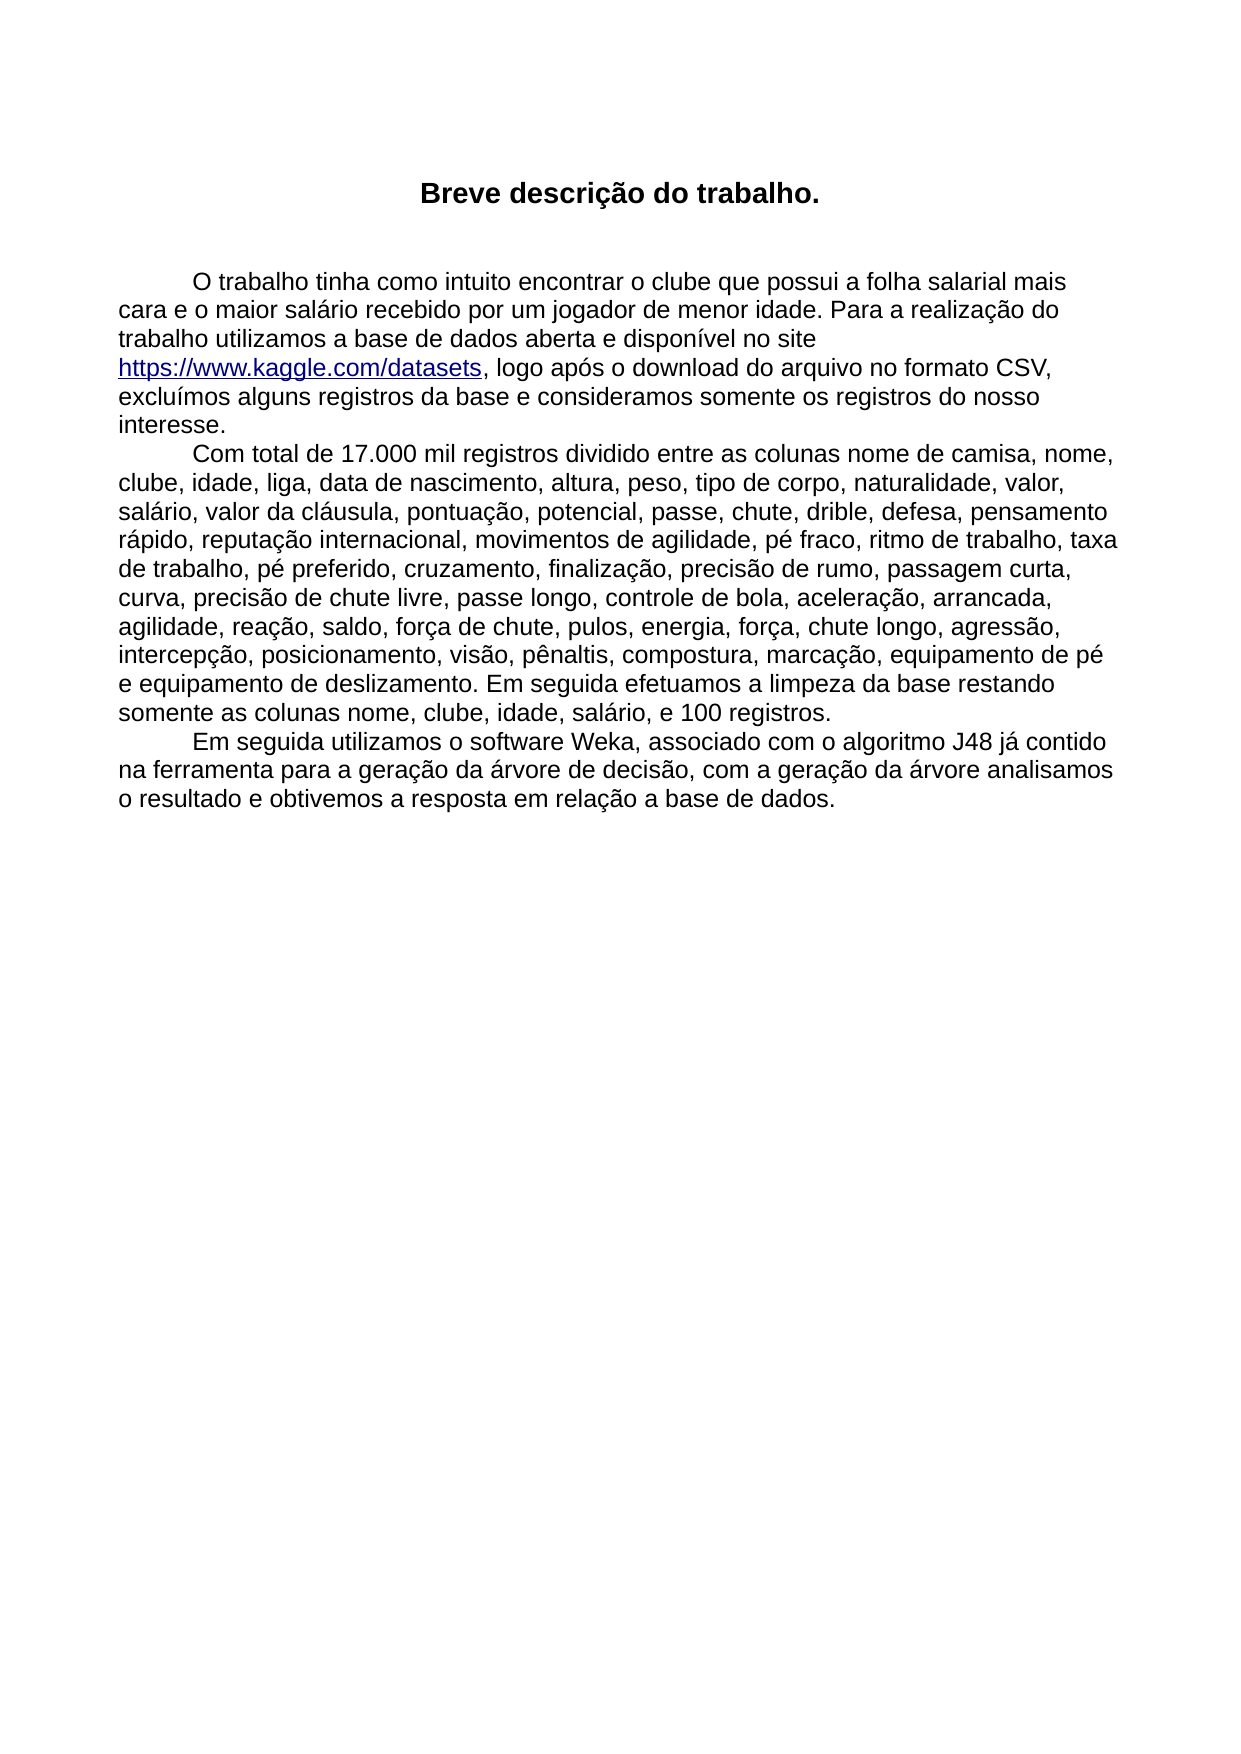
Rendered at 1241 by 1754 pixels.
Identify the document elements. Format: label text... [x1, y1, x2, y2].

text Em seguida utilizamos o software Weka, associado com o algoritmo J48 já contido na ferramenta para a geração da árvore de decisão, com a geração da árvore analisamos o resultado e obtivemos a resposta em relação a base de dados. [118, 727, 1122, 813]
text O trabalho tinha como intuito encontrar o clube que possui a folha salarial mais cara e o maior salário recebido por um jogador de menor idade. Para a realização do trabalho utilizamos a base de dados aberta e disponível no site https://www.kaggle.com/datasets, logo após o download do arquivo no formato CSV, excluímos alguns registros da base e consideramos somente os registros do nosso interesse. [118, 267, 1122, 439]
text Breve descrição do trabalho. [118, 176, 1122, 209]
text Com total de 17.000 mil registros dividido entre as colunas nome de camisa, nome, clube, idade, liga, data de nascimento, altura, peso, tipo de corpo, naturalidade, valor, salário, valor da cláusula, pontuação, potencial, passe, chute, drible, defesa, pensamento rápido, reputação internacional, movimentos de agilidade, pé fraco, ritmo de trabalho, taxa de trabalho, pé preferido, cruzamento, finalização, precisão de rumo, passagem curta, curva, precisão de chute livre, passe longo, controle de bola, aceleração, arrancada, agilidade, reação, saldo, força de chute, pulos, energia, força, chute longo, agressão, intercepção, posicionamento, visão, pênaltis, compostura, marcação, equipamento de pé e equipamento de deslizamento. Em seguida efetuamos a limpeza da base restando somente as colunas nome, clube, idade, salário, e 100 registros. [118, 439, 1122, 727]
